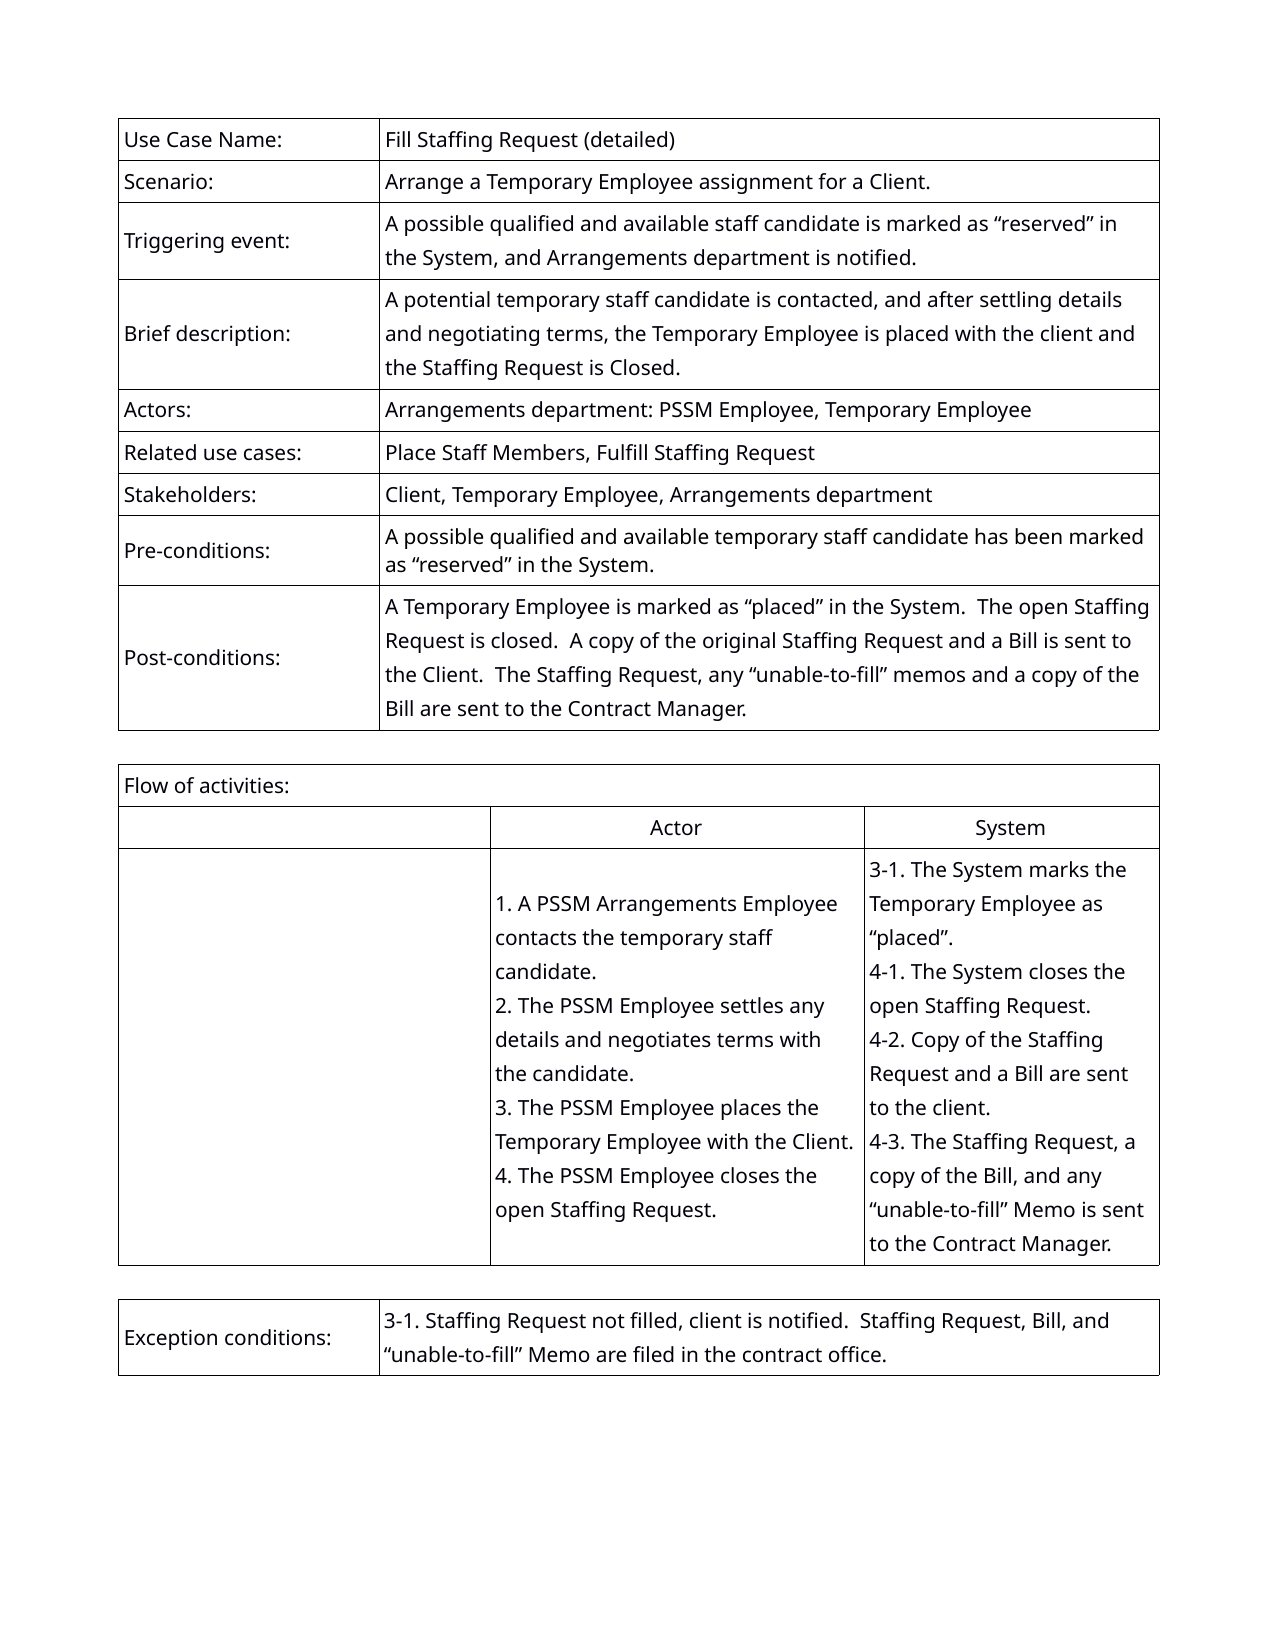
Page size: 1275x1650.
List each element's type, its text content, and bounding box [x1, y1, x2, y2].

table_cell Actor [491, 807, 864, 848]
table_cell [119, 807, 490, 848]
table_cell A Temporary Employee is marked as “placed” in the System. The open Staffing Request is closed. A copy of the original Staffing Request and a Bill is sent to the Client. The Staffing Request, any “unable-to-fill” memos and a copy of the Bill are sent to the Contract Manager. [380, 586, 1159, 730]
table_cell Related use cases: [119, 432, 379, 473]
table_cell Client, Temporary Employee, Arrangements department [380, 474, 1159, 515]
table_header Fill Staffing Request (detailed) [380, 119, 1159, 160]
table_cell Pre-conditions: [119, 516, 379, 585]
table_cell A potential temporary staff candidate is contacted, and after settling details and negotiating terms, the Temporary Employee is placed with the client and the Staffing Request is Closed. [380, 280, 1159, 389]
table_cell Actors: [119, 390, 379, 431]
table_cell 3-1. The System marks the Temporary Employee as “placed”. 4-1. The System closes the open Staffing Request. 4-2. Copy of the Staffing Request and a Bill are sent to the client. 4-3. The Staffing Request, a copy of the Bill, and any “unable-to-fill” Memo is sent to the Contract Manager. [865, 849, 1159, 1265]
table_cell Arrangements department: PSSM Employee, Temporary Employee [380, 390, 1159, 431]
table_cell A possible qualified and available staff candidate is marked as “reserved” in the System, and Arrangements department is notified. [380, 203, 1159, 278]
table_header Exception conditions: [119, 1300, 379, 1375]
table_header 3-1. Staffing Request not filled, client is notified. Staffing Request, Bill, and “unable-to-fill” Memo are filed in the contract office. [380, 1300, 1159, 1375]
table_cell 1. A PSSM Arrangements Employee contacts the temporary staff candidate. 2. The PSSM Employee settles any details and negotiates terms with the candidate. 3. The PSSM Employee places the Temporary Employee with the Client. 4. The PSSM Employee closes the open Staffing Request. [491, 849, 864, 1265]
table_cell Brief description: [119, 280, 379, 389]
table_cell Stakeholders: [119, 474, 379, 515]
table_cell Triggering event: [119, 203, 379, 278]
table_cell [119, 849, 490, 1265]
table_cell Scenario: [119, 161, 379, 202]
table_cell Post-conditions: [119, 586, 379, 730]
table_header Use Case Name: [119, 119, 379, 160]
table_cell System [865, 807, 1159, 848]
table_cell A possible qualified and available temporary staff candidate has been marked as “reserved” in the System. [380, 516, 1159, 585]
table_header Flow of activities: [119, 765, 1159, 806]
table_cell Arrange a Temporary Employee assignment for a Client. [380, 161, 1159, 202]
table_cell Place Staff Members, Fulfill Staffing Request [380, 432, 1159, 473]
